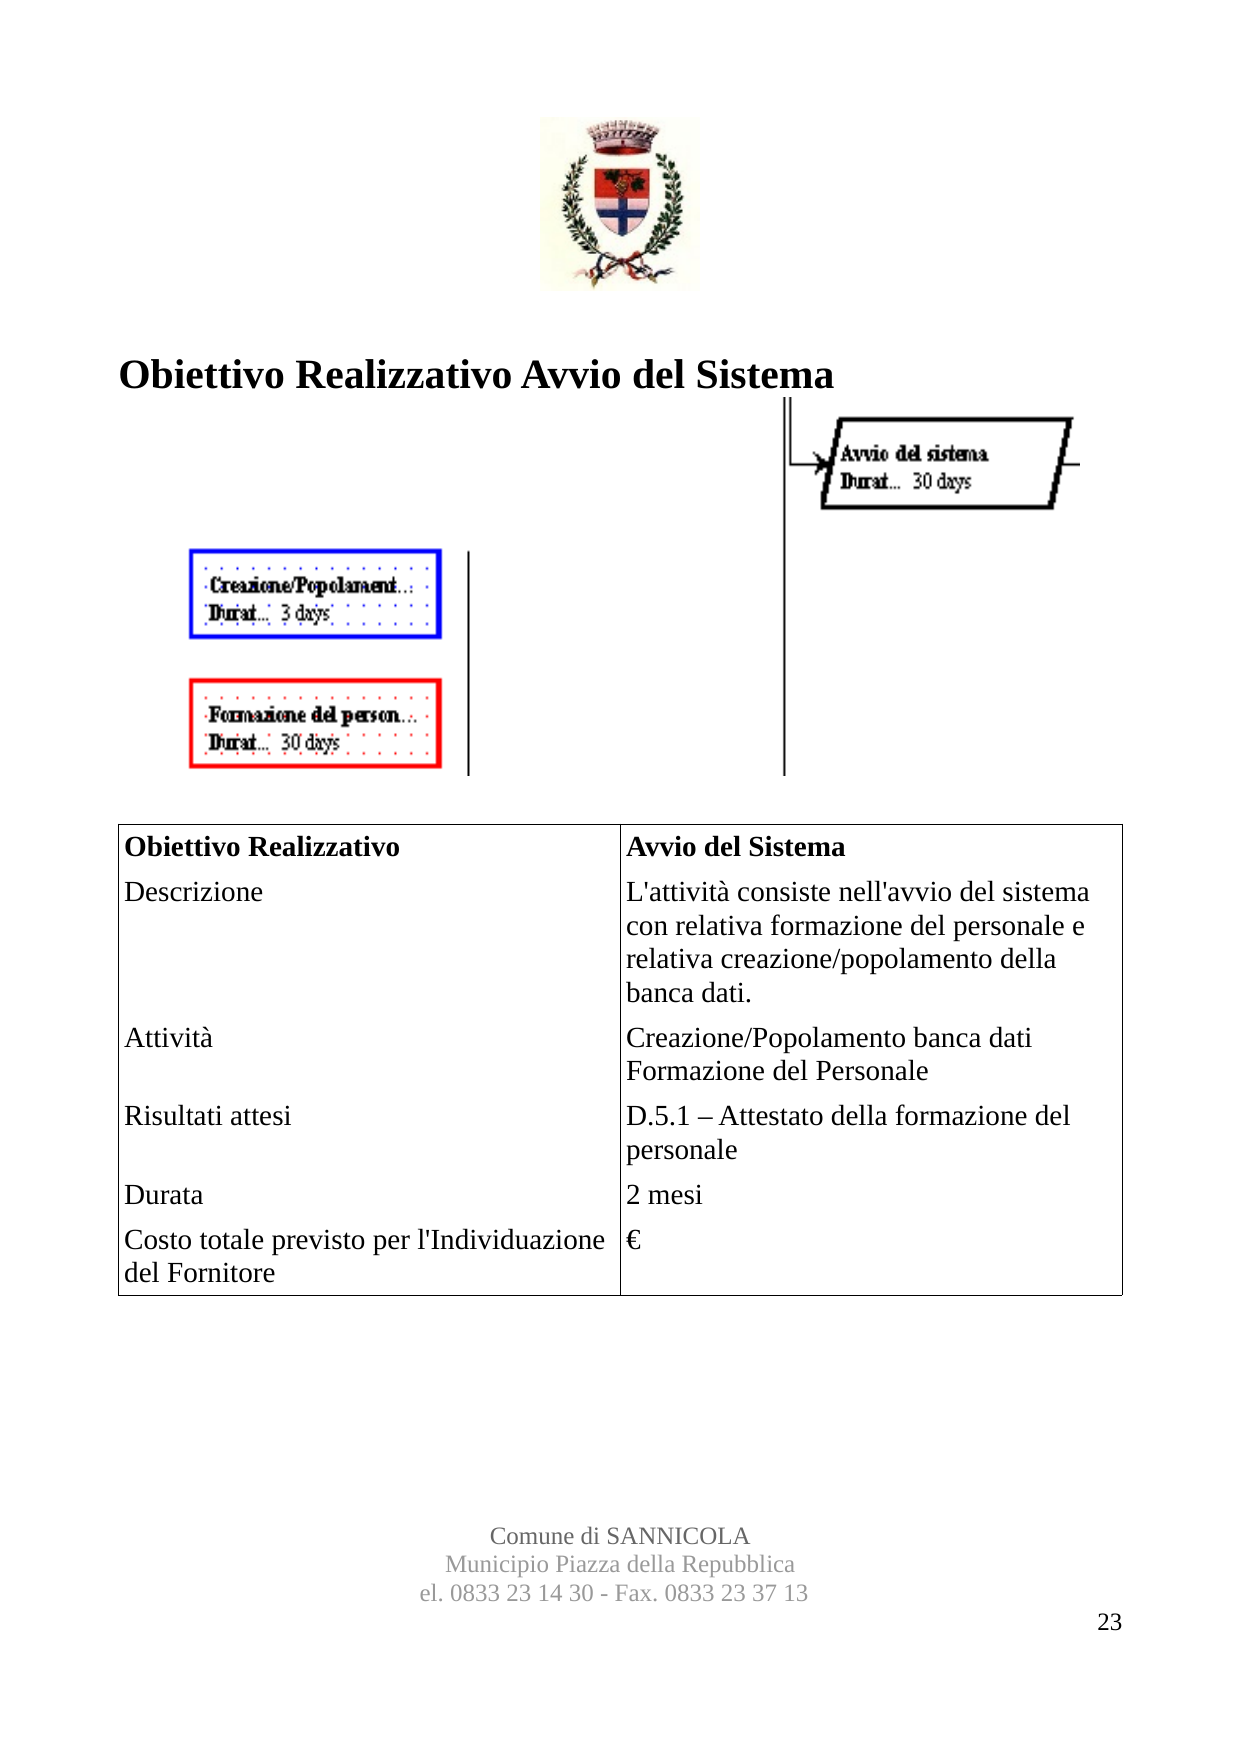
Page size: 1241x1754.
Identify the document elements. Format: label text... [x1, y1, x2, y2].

table_header Obiettivo Realizzativo [119, 825, 620, 868]
table_cell Risultati attesi [119, 1093, 620, 1171]
table_header Avvio del Sistema [621, 825, 1122, 868]
table_cell L'attività consiste nell'avvio del sistema con relativa formazione del personale e relativa creazione/popolamento della banca dati. [621, 869, 1122, 1014]
table_cell D.5.1 – Attestato della formazione del personale [621, 1093, 1122, 1171]
table_cell € [621, 1216, 1122, 1295]
picture [160, 397, 1080, 776]
table_cell Attività [119, 1014, 620, 1093]
table_cell 2 mesi [621, 1171, 1122, 1216]
table_cell Durata [119, 1171, 620, 1216]
text Obiettivo Realizzativo Avvio del Sistema [118, 350, 1122, 398]
picture [540, 117, 700, 291]
table_cell Creazione/Popolamento banca dati Formazione del Personale [621, 1014, 1122, 1093]
table_cell Costo totale previsto per l'Individuazione del Fornitore [119, 1216, 620, 1295]
table_cell Descrizione [119, 869, 620, 1014]
